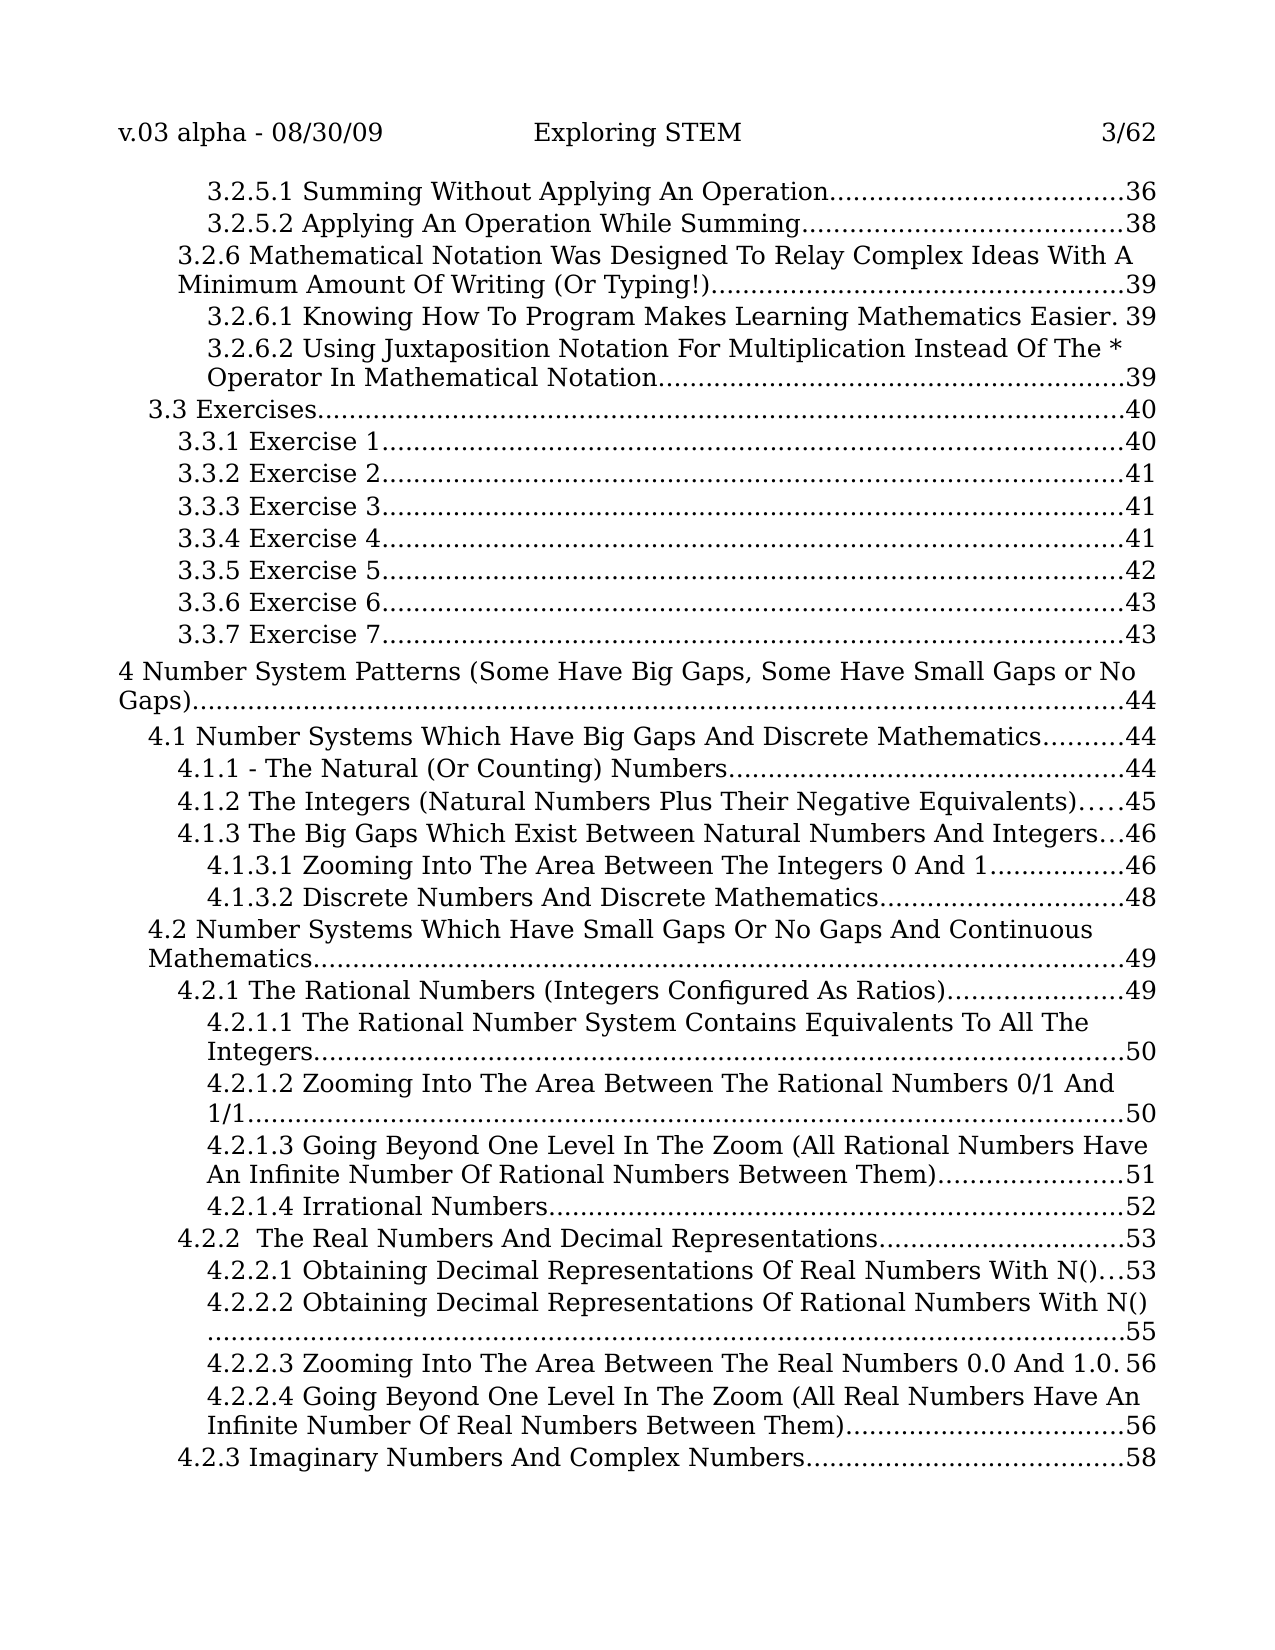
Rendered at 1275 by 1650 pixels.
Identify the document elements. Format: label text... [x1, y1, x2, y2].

text 4.2.1.4 Irrational Numbers 52 [207, 1192, 1157, 1221]
text 3.3.1 Exercise 1 40 [177, 428, 1157, 457]
text 4.2.1 The Rational Numbers (Integers Configured As Ratios) 49 [177, 976, 1157, 1006]
text 3.3.2 Exercise 2 41 [177, 460, 1157, 489]
text 3.3 Exercises 40 [148, 396, 1157, 425]
text 3.3.3 Exercise 3 41 [177, 492, 1157, 521]
text 4.2.2.1 Obtaining Decimal Representations Of Real Numbers With N() 53 [207, 1256, 1157, 1286]
text 4.2.1.3 Going Beyond One Level In The Zoom (All Rational Numbers Have An Infinite Number Of Rational Numbers Between Them) 51 [207, 1131, 1157, 1189]
text 4.2.1.2 Zooming Into The Area Between The Rational Numbers 0/1 And 1/1 50 [207, 1070, 1157, 1128]
text 3.2.6.1 Knowing How To Program Makes Learning Mathematics Easier 39 [207, 302, 1157, 331]
text 4.1.3.1 Zooming Into The Area Between The Integers 0 And 1 46 [207, 851, 1157, 880]
text 4.2.1.1 The Rational Number System Contains Equivalents To All The Integers 50 [207, 1008, 1157, 1067]
text 4 Number System Patterns (Some Have Big Gaps, Some Have Small Gaps or No Gaps) 44 [118, 657, 1157, 715]
text 3.2.5.1 Summing Without Applying An Operation 36 [207, 177, 1157, 206]
text 4.2.2.3 Zooming Into The Area Between The Real Numbers 0.0 And 1.0 56 [207, 1350, 1157, 1379]
text 4.1.3 The Big Gaps Which Exist Between Natural Numbers And Integers 46 [177, 819, 1157, 848]
text 3.2.6 Mathematical Notation Was Designed To Relay Complex Ideas With A Minimum Amount Of Writing (Or Typing!) 39 [177, 241, 1157, 299]
text 3.2.6.2 Using Juxtaposition Notation For Multiplication Instead Of The * Operator In Mathematical Notation 39 [207, 334, 1157, 393]
text 4.2.3 Imaginary Numbers And Complex Numbers 58 [177, 1443, 1157, 1472]
text 4.1.1 - The Natural (Or Counting) Numbers 44 [177, 755, 1157, 784]
text 4.2.2 The Real Numbers And Decimal Representations 53 [177, 1224, 1157, 1253]
text 3.3.5 Exercise 5 42 [177, 556, 1157, 585]
text 4.2 Number Systems Which Have Small Gaps Or No Gaps And Continuous Mathematics 49 [148, 915, 1157, 973]
text 3.3.6 Exercise 6 43 [177, 588, 1157, 617]
text 3.3.4 Exercise 4 41 [177, 524, 1157, 553]
text 3.3.7 Exercise 7 43 [177, 620, 1157, 649]
text 4.2.2.2 Obtaining Decimal Representations Of Rational Numbers With N() 55 [207, 1288, 1157, 1347]
text 4.1 Number Systems Which Have Big Gaps And Discrete Mathematics 44 [148, 723, 1157, 752]
text 4.1.3.2 Discrete Numbers And Discrete Mathematics 48 [207, 883, 1157, 912]
text 4.2.2.4 Going Beyond One Level In The Zoom (All Real Numbers Have An Infinite Number Of Real Numbers Between Them) 56 [207, 1382, 1157, 1440]
text 3.2.5.2 Applying An Operation While Summing 38 [207, 209, 1157, 238]
text 4.1.2 The Integers (Natural Numbers Plus Their Negative Equivalents) 45 [177, 787, 1157, 816]
